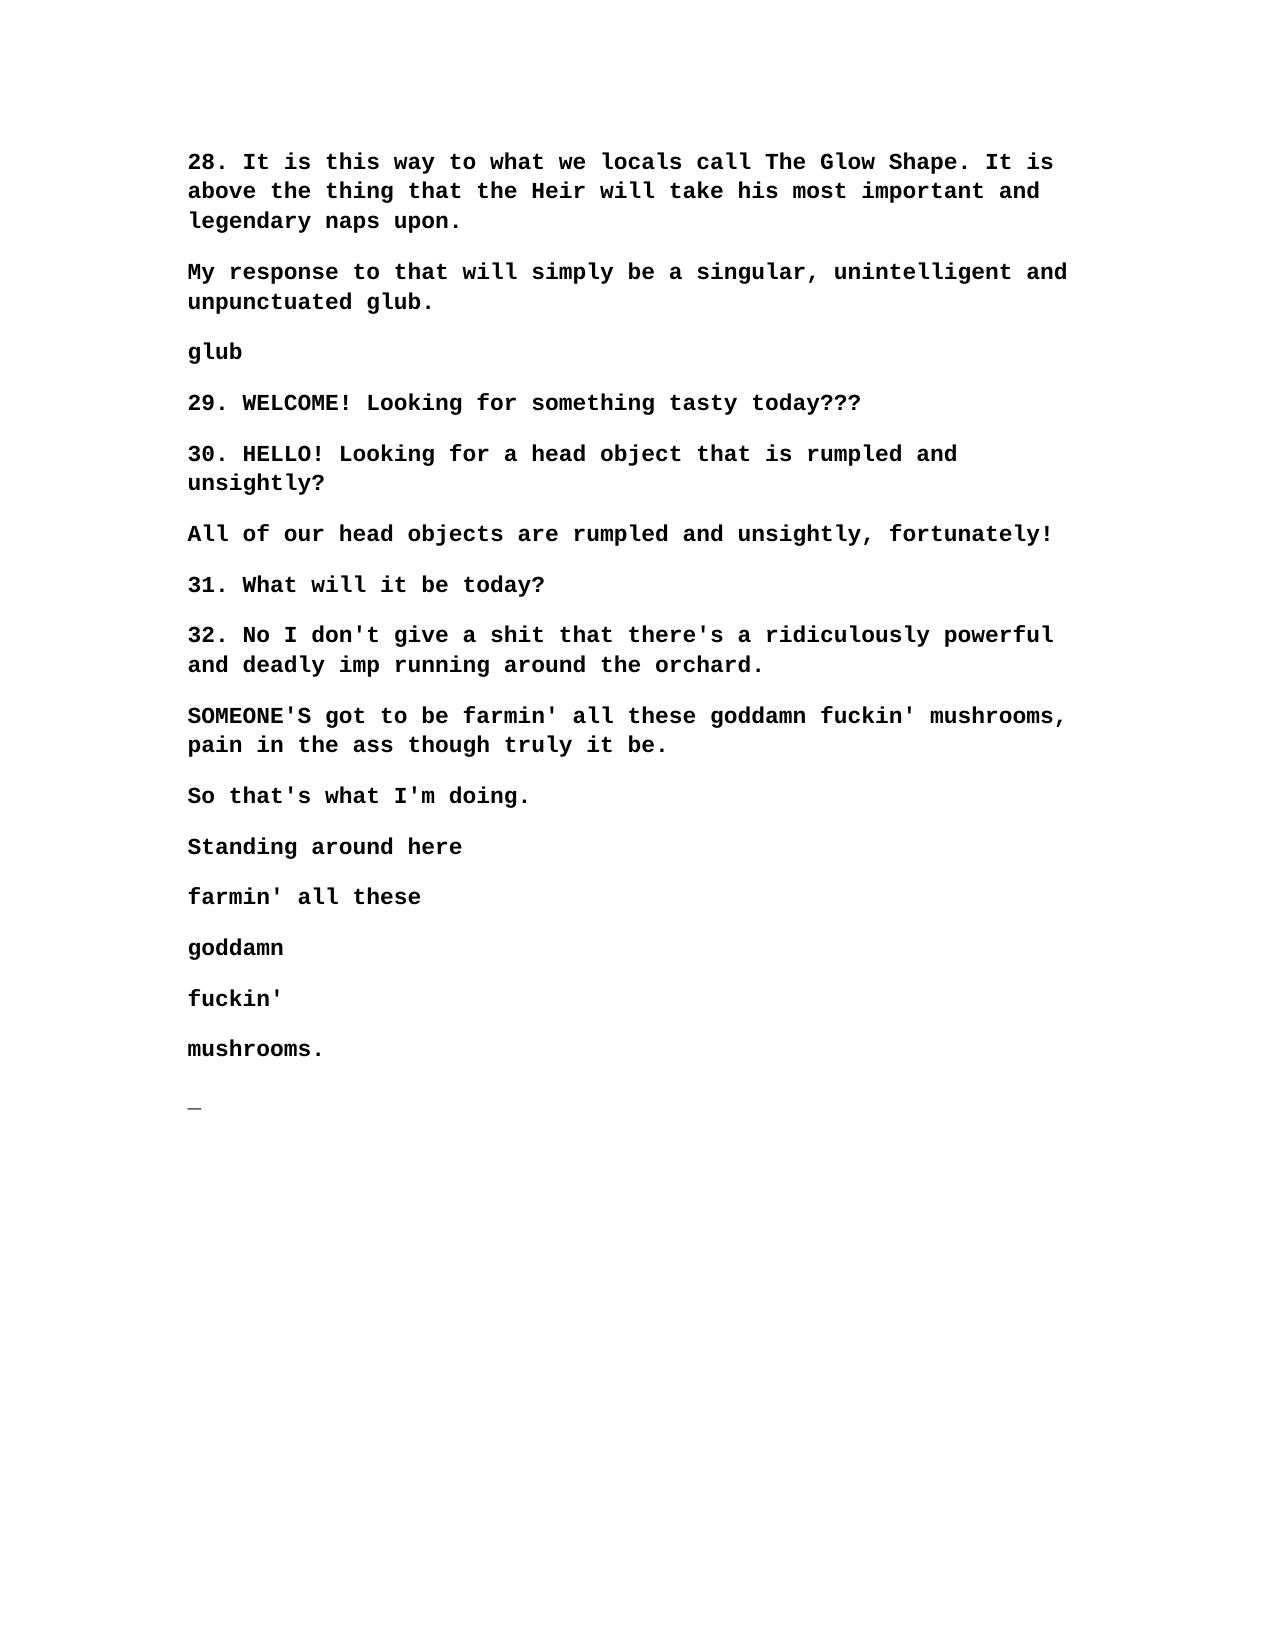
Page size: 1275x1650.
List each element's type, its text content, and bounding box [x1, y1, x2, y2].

text farmin' all these [187, 886, 1087, 912]
text My response to that will simply be a singular, unintelligent and unpunctuated glub. [187, 260, 1087, 316]
text glub [187, 341, 1087, 367]
text 30. HELLO! Looking for a head object that is rumpled and unsightly? [187, 442, 1087, 498]
text 32. No I don't give a shit that there's a ridiculously powerful and deadly imp running around the orchard. [187, 623, 1087, 679]
text 29. WELCOME! Looking for something tasty today??? [187, 391, 1087, 417]
text SOMEONE'S got to be farmin' all these goddamn fuckin' mushrooms, pain in the ass though truly it be. [187, 704, 1087, 760]
text 31. What will it be today? [187, 573, 1087, 599]
text fuckin' [187, 987, 1087, 1013]
text goddamn [187, 936, 1087, 962]
text So that's what I'm doing. [187, 784, 1087, 810]
text mushrooms. [187, 1037, 1087, 1063]
text 28. It is this way to what we locals call The Glow Shape. It is above the thing that the Heir will take his most important and legendary naps upon. [187, 150, 1087, 236]
text All of our head objects are rumpled and unsightly, fortunately! [187, 522, 1087, 548]
text Standing around here [187, 835, 1087, 861]
text _ [187, 1088, 1087, 1114]
